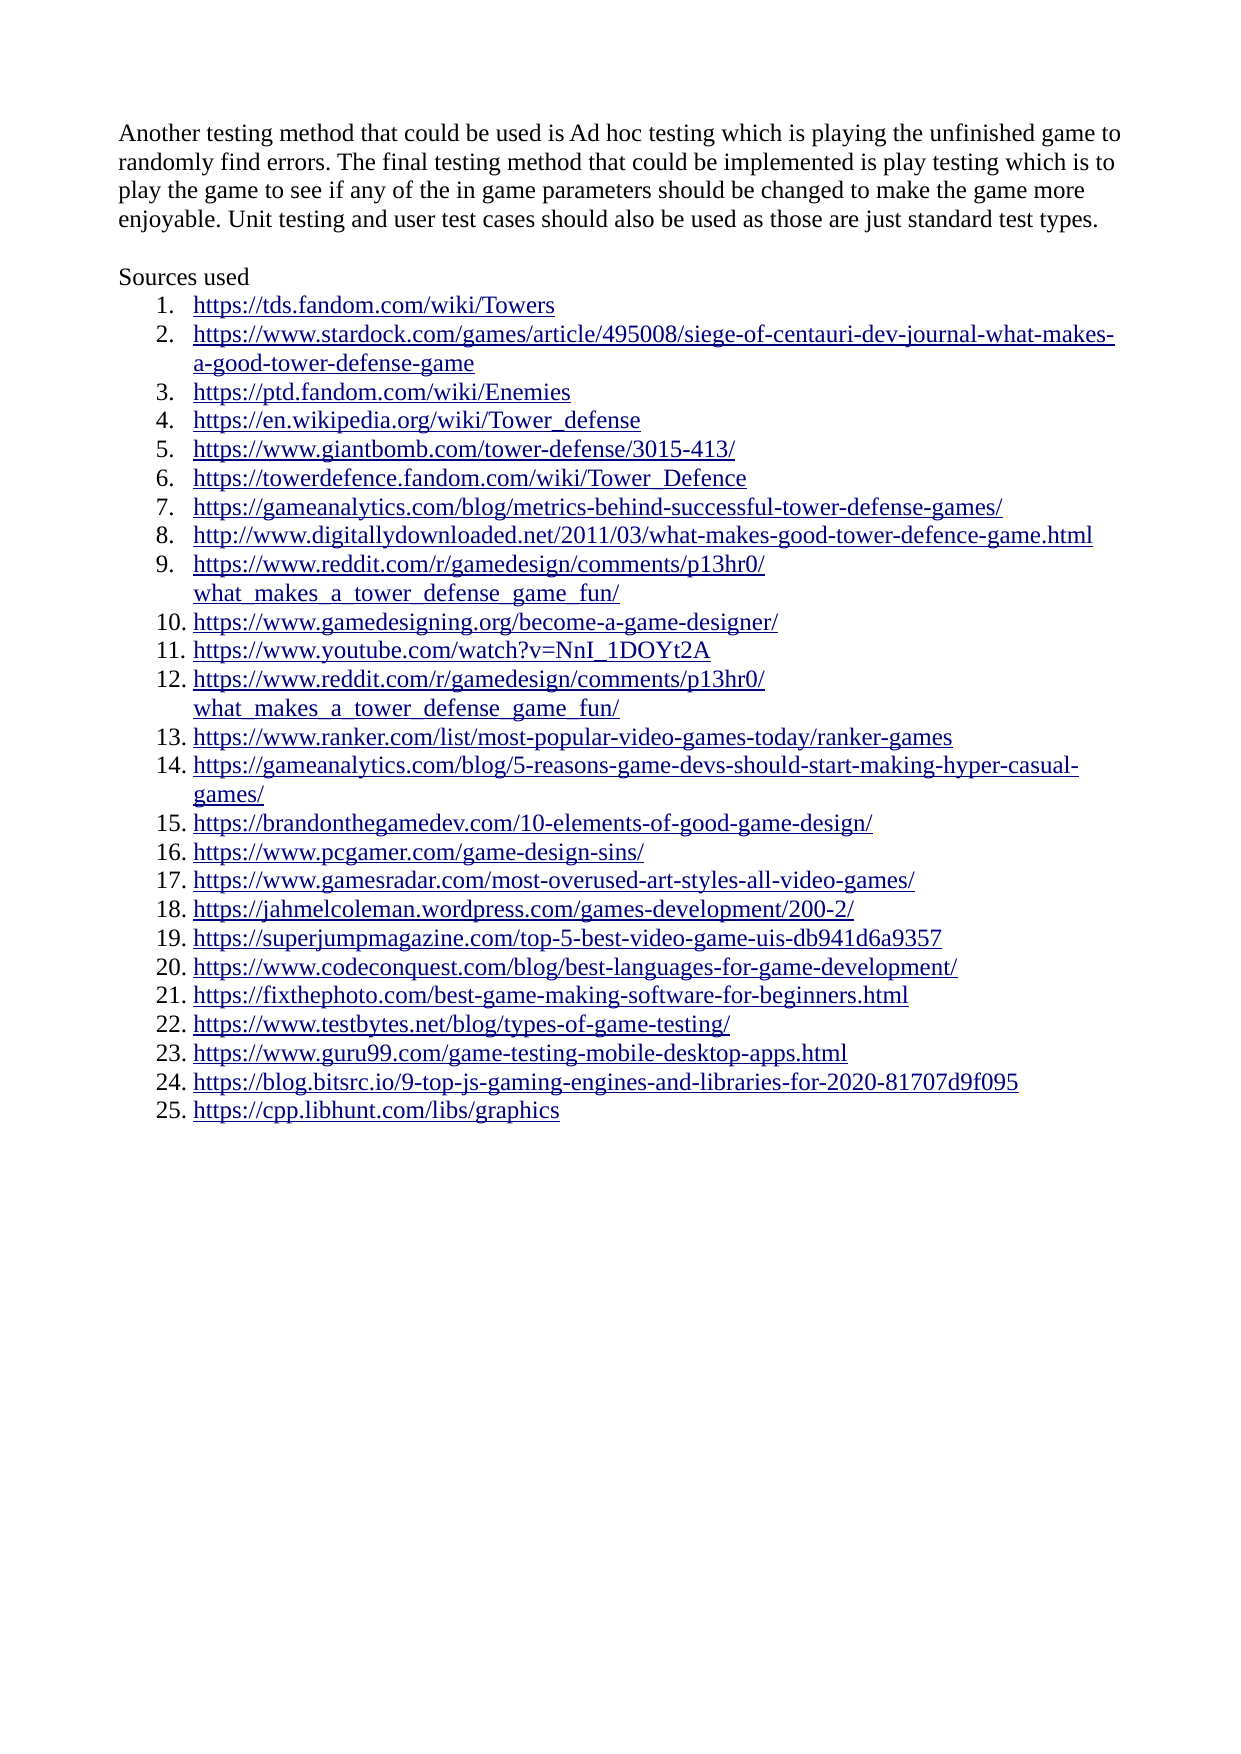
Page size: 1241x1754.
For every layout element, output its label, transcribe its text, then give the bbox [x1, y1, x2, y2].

list https://www.testbytes.net/blog/types-of-game-testing/ [156, 1009, 1122, 1038]
list https://gameanalytics.com/blog/metrics-behind-successful-tower-defense-games/ [156, 492, 1122, 521]
list https://www.reddit.com/r/gamedesign/comments/p13hr0/what_makes_a_tower_defense_game_fun/ [156, 664, 1122, 722]
list https://brandonthegamedev.com/10-elements-of-good-game-design/ [156, 808, 1122, 837]
list https://fixthephoto.com/best-game-making-software-for-beginners.html [156, 981, 1122, 1009]
list https://www.guru99.com/game-testing-mobile-desktop-apps.html [156, 1038, 1122, 1067]
list https://cpp.libhunt.com/libs/graphics [156, 1096, 1122, 1124]
list https://tds.fandom.com/wiki/Towers [156, 291, 1122, 319]
list https://www.youtube.com/watch?v=NnI_1DOYt2A [156, 636, 1122, 664]
text Sources used [118, 262, 1122, 291]
list https://www.giantbomb.com/tower-defense/3015-413/ [156, 434, 1122, 463]
text Another testing method that could be used is Ad hoc testing which is playing the unfinished game to randomly find errors. The final testing method that could be implemented is play testing which is to play the game to see if any of the in game parameters should be changed to make the game more enjoyable. Unit testing and user test cases should also be used as those are just standard test types. [118, 118, 1122, 233]
list https://www.ranker.com/list/most-popular-video-games-today/ranker-games [156, 722, 1122, 751]
list https://towerdefence.fandom.com/wiki/Tower_Defence [156, 463, 1122, 492]
list https://en.wikipedia.org/wiki/Tower_defense [156, 406, 1122, 434]
list https://www.gamedesigning.org/become-a-game-designer/ [156, 607, 1122, 636]
list http://www.digitallydownloaded.net/2011/03/what-makes-good-tower-defence-game.html [156, 521, 1122, 549]
list https://www.gamesradar.com/most-overused-art-styles-all-video-games/ [156, 866, 1122, 894]
list https://jahmelcoleman.wordpress.com/games-development/200-2/ [156, 894, 1122, 923]
list https://www.pcgamer.com/game-design-sins/ [156, 837, 1122, 866]
list https://www.codeconquest.com/blog/best-languages-for-game-development/ [156, 952, 1122, 981]
list https://blog.bitsrc.io/9-top-js-gaming-engines-and-libraries-for-2020-81707d9f095 [156, 1067, 1122, 1096]
list https://www.reddit.com/r/gamedesign/comments/p13hr0/what_makes_a_tower_defense_game_fun/ [156, 549, 1122, 607]
list https://gameanalytics.com/blog/5-reasons-game-devs-should-start-making-hyper-casual-games/ [156, 751, 1122, 808]
list https://www.stardock.com/games/article/495008/siege-of-centauri-dev-journal-what-makes-a-good-tower-defense-game [156, 319, 1122, 377]
list https://superjumpmagazine.com/top-5-best-video-game-uis-db941d6a9357 [156, 923, 1122, 952]
list https://ptd.fandom.com/wiki/Enemies [156, 377, 1122, 406]
